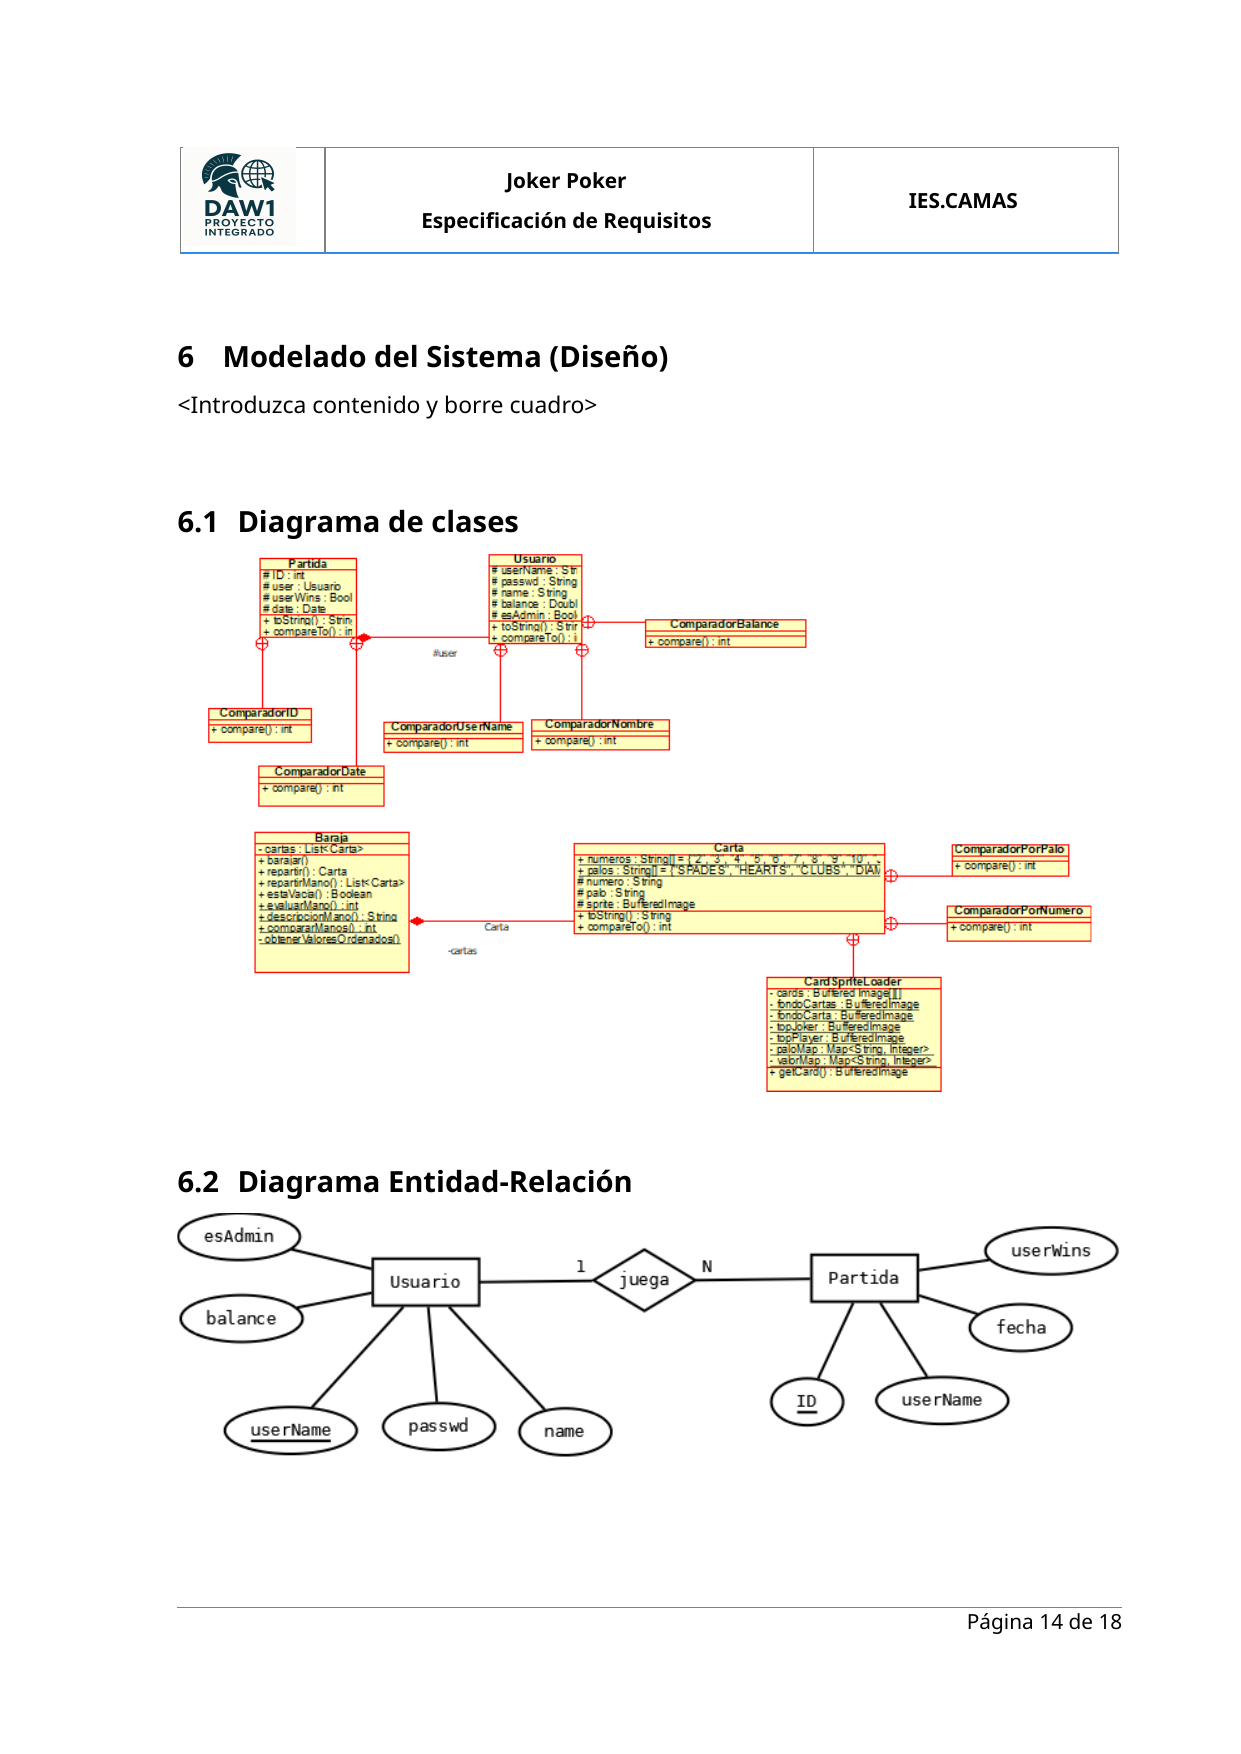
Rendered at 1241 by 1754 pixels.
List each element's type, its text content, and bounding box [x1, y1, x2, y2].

subtitle Modelado del Sistema (Diseño) [177, 336, 1122, 376]
picture [183, 147, 296, 246]
picture [177, 1213, 1123, 1458]
subtitle Diagrama Entidad-Relación [177, 1161, 1122, 1201]
picture [207, 553, 1092, 1092]
text <Introduzca contenido y borre cuadro> [177, 389, 1122, 420]
subtitle Diagrama de clases [177, 501, 1122, 541]
